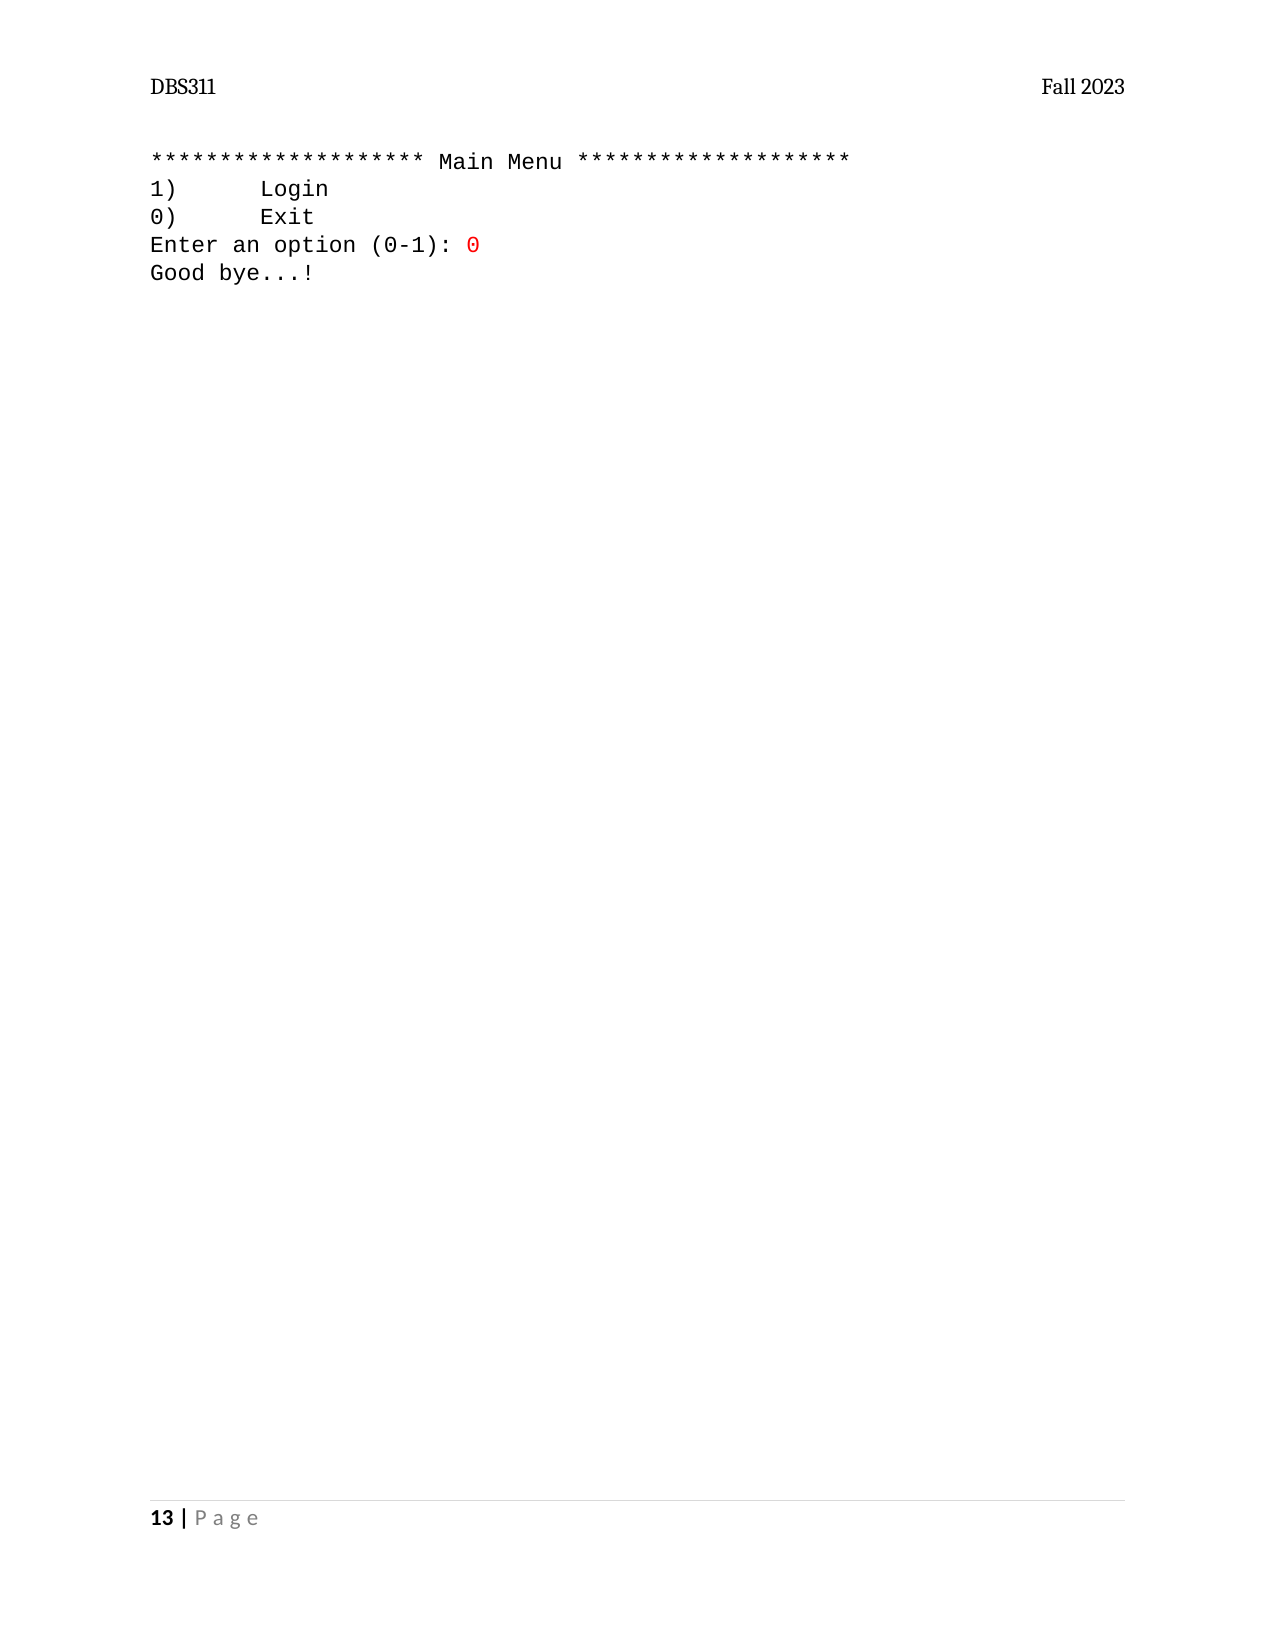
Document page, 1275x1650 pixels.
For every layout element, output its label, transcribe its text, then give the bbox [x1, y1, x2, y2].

list 1) Login [150, 178, 1125, 204]
list Enter an option (0-1): 0 [150, 233, 1125, 259]
list ******************** Main Menu ******************** [150, 150, 1125, 176]
list Good bye...! [150, 261, 1125, 287]
list 0) Exit [150, 205, 1125, 231]
